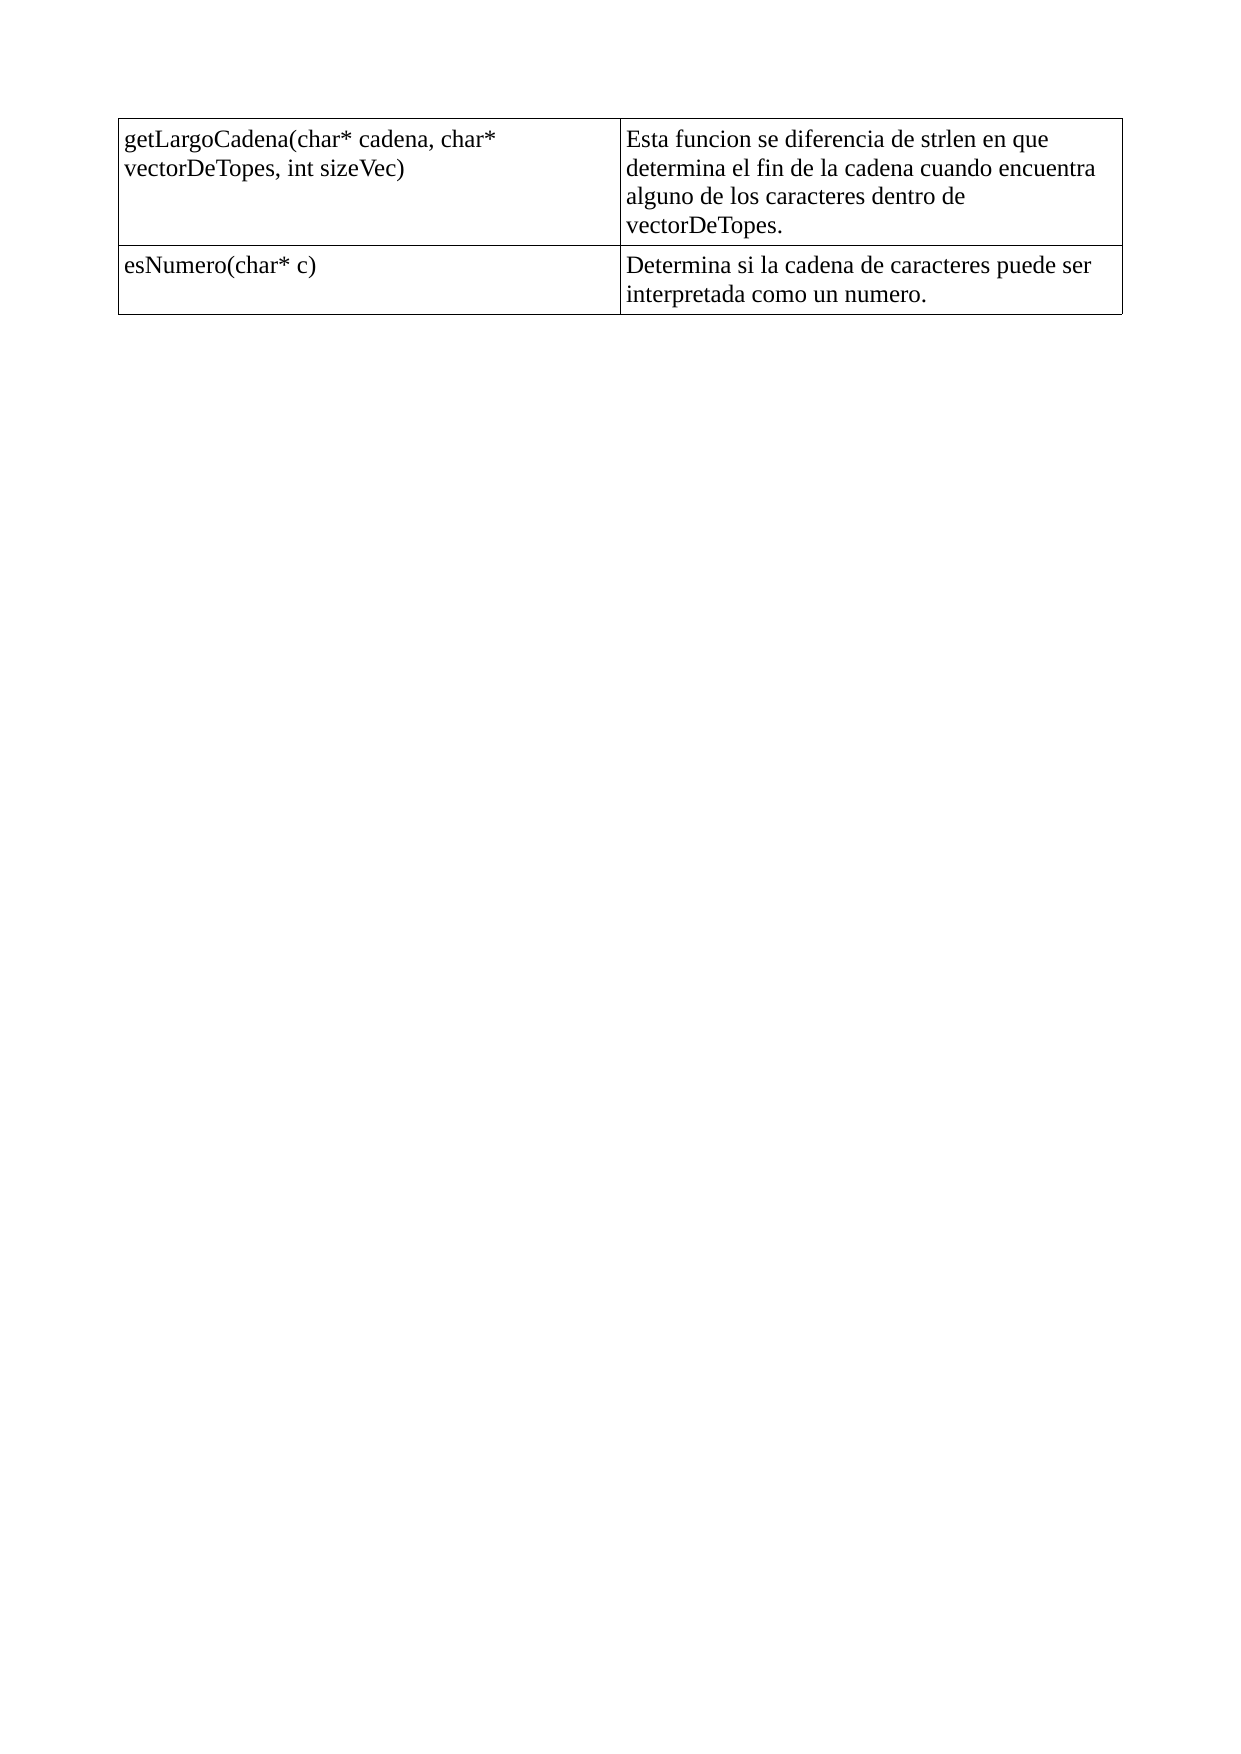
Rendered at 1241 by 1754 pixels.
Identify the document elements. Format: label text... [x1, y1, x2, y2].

table_cell getLargoCadena(char* cadena, char* vectorDeTopes, int sizeVec) [119, 119, 620, 245]
table_cell Esta funcion se diferencia de strlen en que determina el fin de la cadena cuando encuentra alguno de los caracteres dentro de vectorDeTopes. [621, 119, 1122, 245]
table_cell esNumero(char* c) [119, 246, 620, 314]
table_cell Determina si la cadena de caracteres puede ser interpretada como un numero. [621, 246, 1122, 314]
